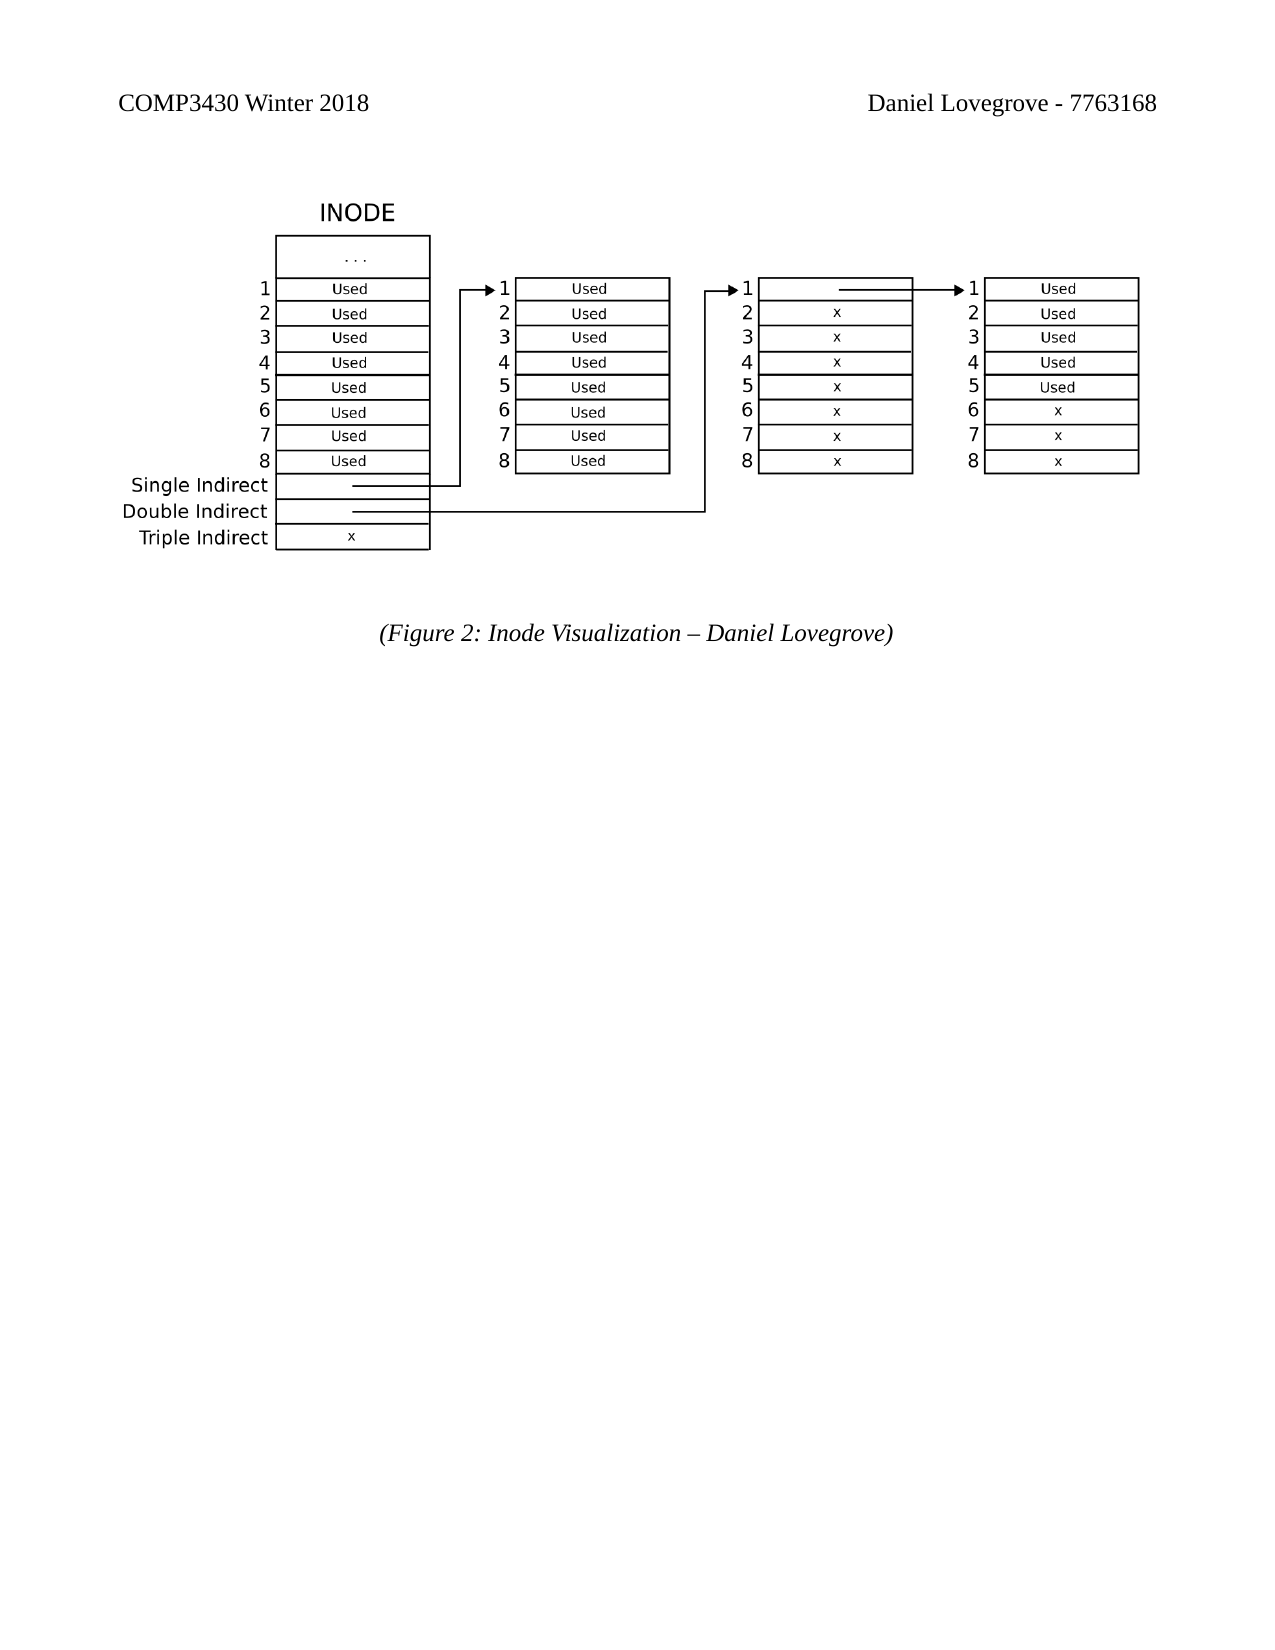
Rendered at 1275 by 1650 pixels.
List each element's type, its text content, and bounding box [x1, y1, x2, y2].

text (Figure 2: Inode Visualization – Daniel Lovegrove) [118, 618, 1157, 647]
picture [98, 149, 1179, 590]
